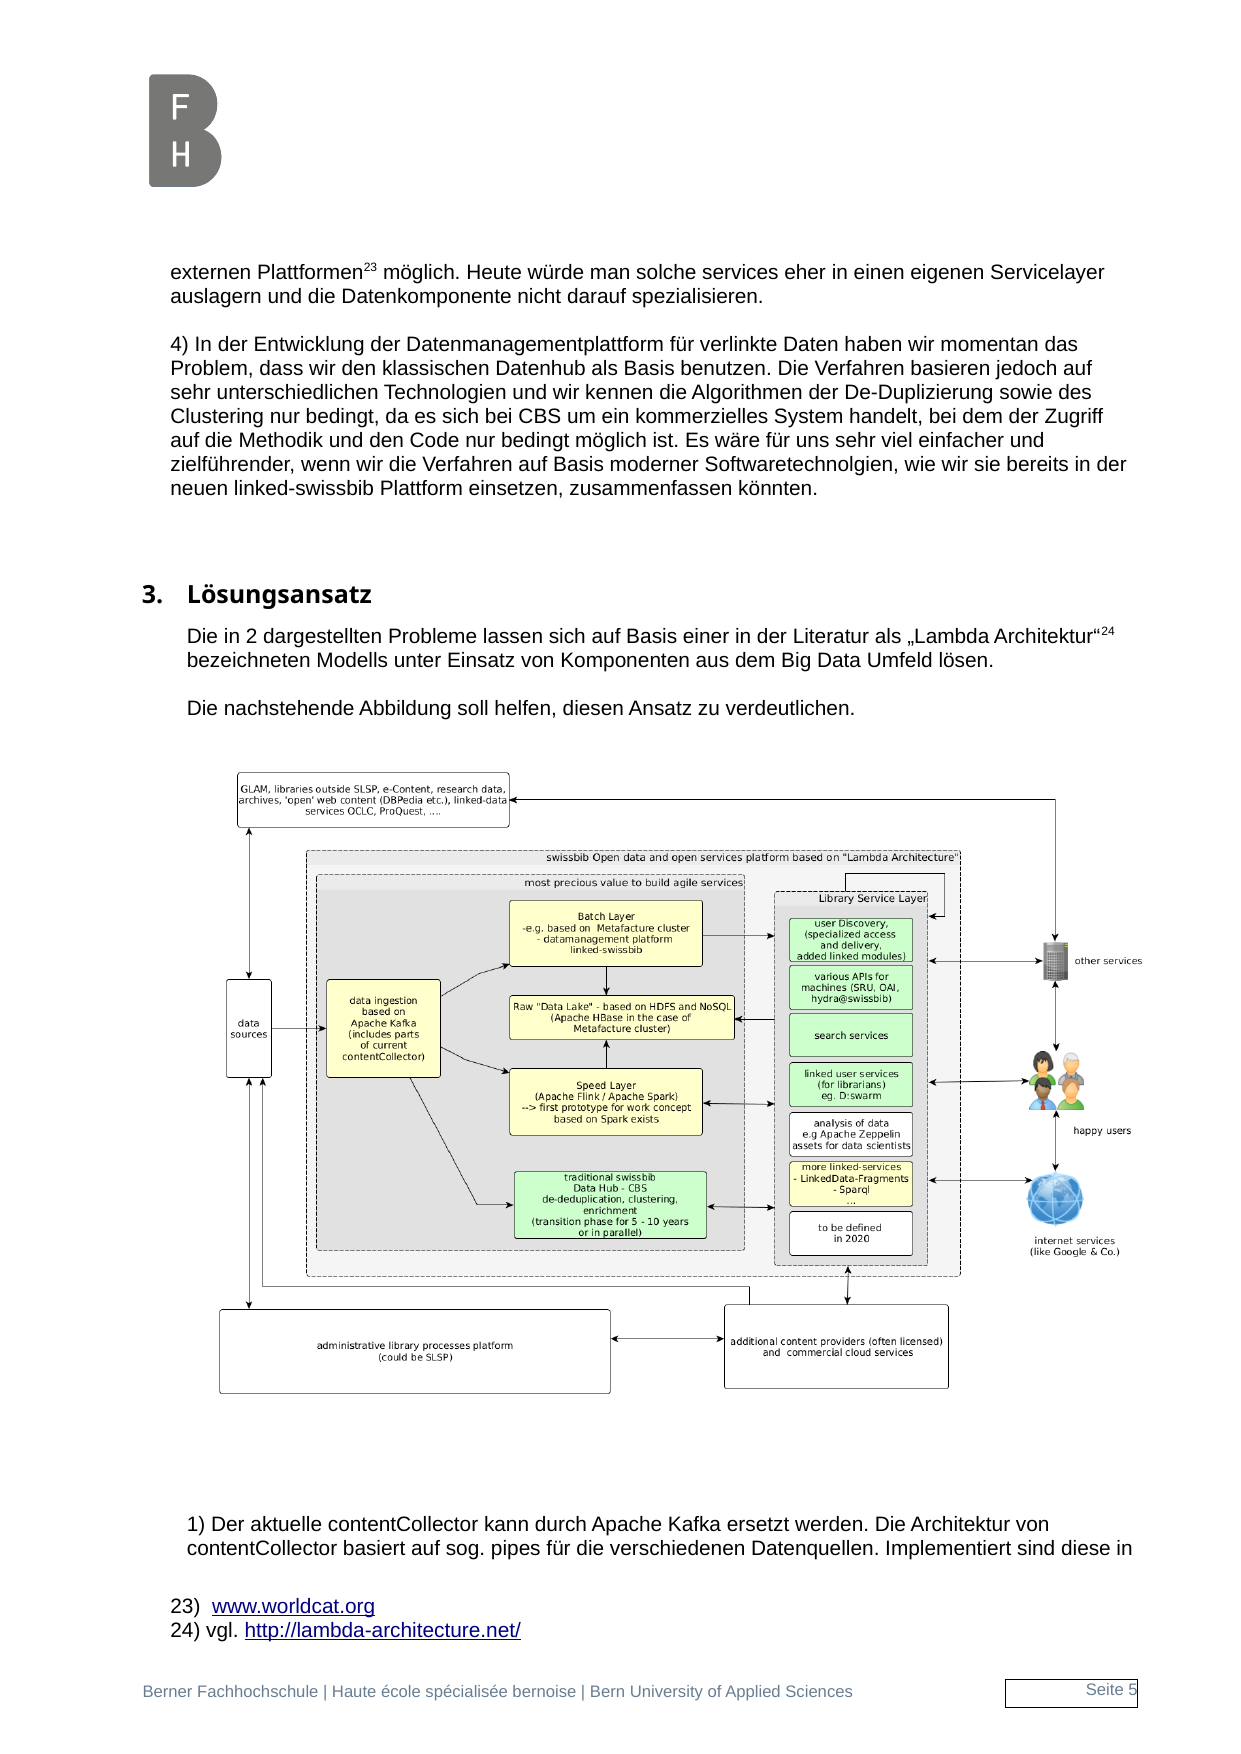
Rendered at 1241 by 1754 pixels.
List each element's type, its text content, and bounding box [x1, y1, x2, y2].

picture [209, 762, 1154, 1404]
subtitle Lösungsansatz [142, 577, 1136, 611]
list externen Plattformen möglich. Heute würde man solche services eher in einen eigenen Servicelayer auslagern und die Datenkomponente nicht darauf spezialisieren. 4) In der Entwicklung der Datenmanagementplattform für verlinkte Daten haben wir momentan das Problem, dass wir den klassischen Datenhub als Basis benutzen. Die Verfahren basieren jedoch auf sehr unterschiedlichen Technologien und wir kennen die Algorithmen der De-Duplizierung sowie des Clustering nur bedingt, da es sich bei CBS um ein kommerzielles System handelt, bei dem der Zugriff auf die Methodik und den Code nur bedingt möglich ist. Es wäre für uns sehr viel einfacher und zielführender, wenn wir die Verfahren auf Basis moderner Softwaretechnolgien, wie wir sie bereits in der neuen linked-swissbib Plattform einsetzen, zusammenfassen könnten. [170, 260, 1136, 552]
text Die in 2 dargestellten Probleme lassen sich auf Basis einer in der Literatur als „Lambda Architektur“ bezeichneten Modells unter Einsatz von Komponenten aus dem Big Data Umfeld lösen. Die nachstehende Abbildung soll helfen, diesen Ansatz zu verdeutlichen. [187, 624, 1136, 719]
text ) vgl. http://lambda-architecture.net/ [170, 1618, 1136, 1642]
text 1) Der aktuelle contentCollector kann durch Apache Kafka ersetzt werden. Die Architektur von contentCollector basiert auf sog. pipes für die verschiedenen Datenquellen. Implementiert sind diese in [187, 1512, 1136, 1560]
list ) www.worldcat.org [170, 1594, 1136, 1618]
